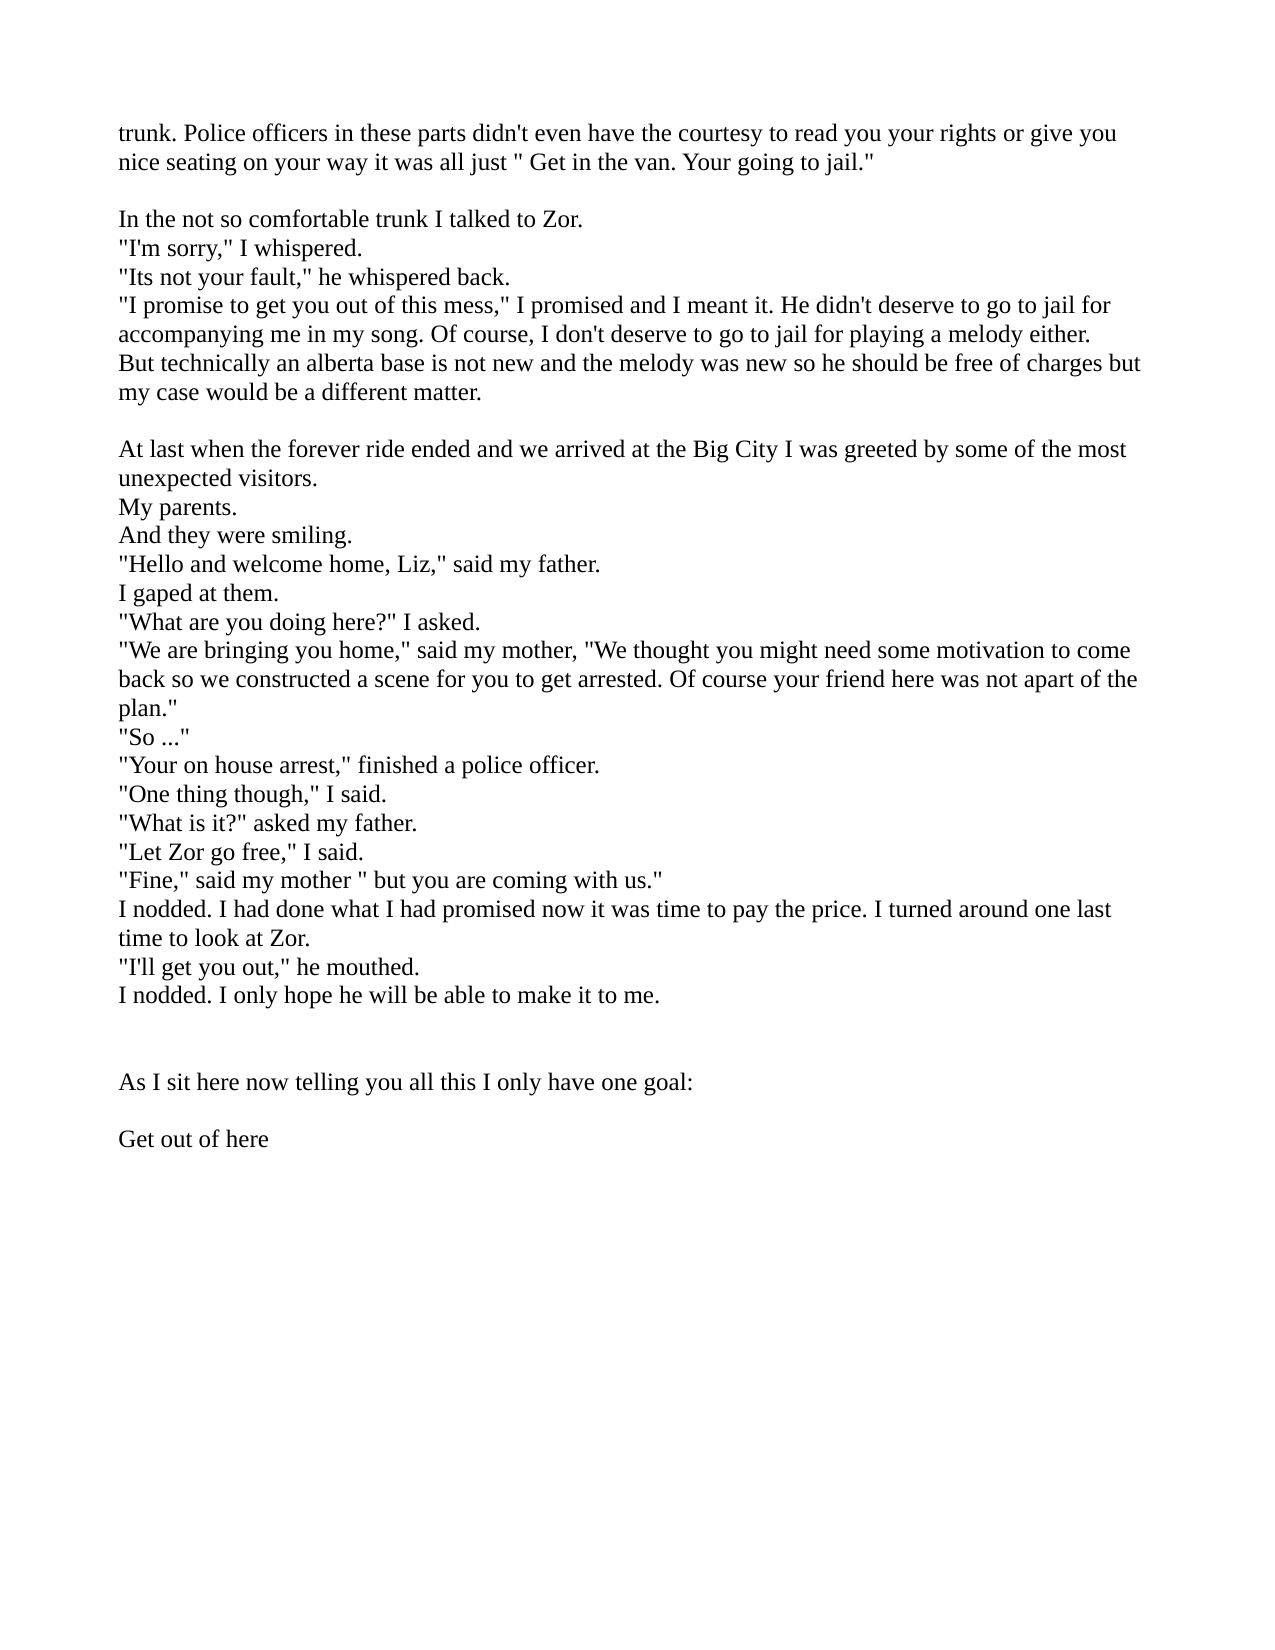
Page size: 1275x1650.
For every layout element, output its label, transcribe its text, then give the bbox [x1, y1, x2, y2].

text trunk. Police officers in these parts didn't even have the courtesy to read you your rights or give you nice seating on your way it was all just " Get in the van. Your going to jail." In the not so comfortable trunk I talked to Zor. "I'm sorry," I whispered. "Its not your fault," he whispered back. "I promise to get you out of this mess," I promised and I meant it. He didn't deserve to go to jail for accompanying me in my song. Of course, I don't deserve to go to jail for playing a melody either. But technically an alberta base is not new and the melody was new so he should be free of charges but my case would be a different matter. At last when the forever ride ended and we arrived at the Big City I was greeted by some of the most unexpected visitors. My parents. And they were smiling. "Hello and welcome home, Liz," said my father. I gaped at them. "What are you doing here?" I asked. "We are bringing you home," said my mother, "We thought you might need some motivation to come back so we constructed a scene for you to get arrested. Of course your friend here was not apart of the plan." "So ..." "Your on house arrest," finished a police officer. "One thing though," I said. "What is it?" asked my father. "Let Zor go free," I said. "Fine," said my mother " but you are coming with us." I nodded. I had done what I had promised now it was time to pay the price. I turned around one last time to look at Zor. "I'll get you out," he mouthed. I nodded. I only hope he will be able to make it to me. As I sit here now telling you all this I only have one goal: Get out of here [118, 118, 1157, 1153]
